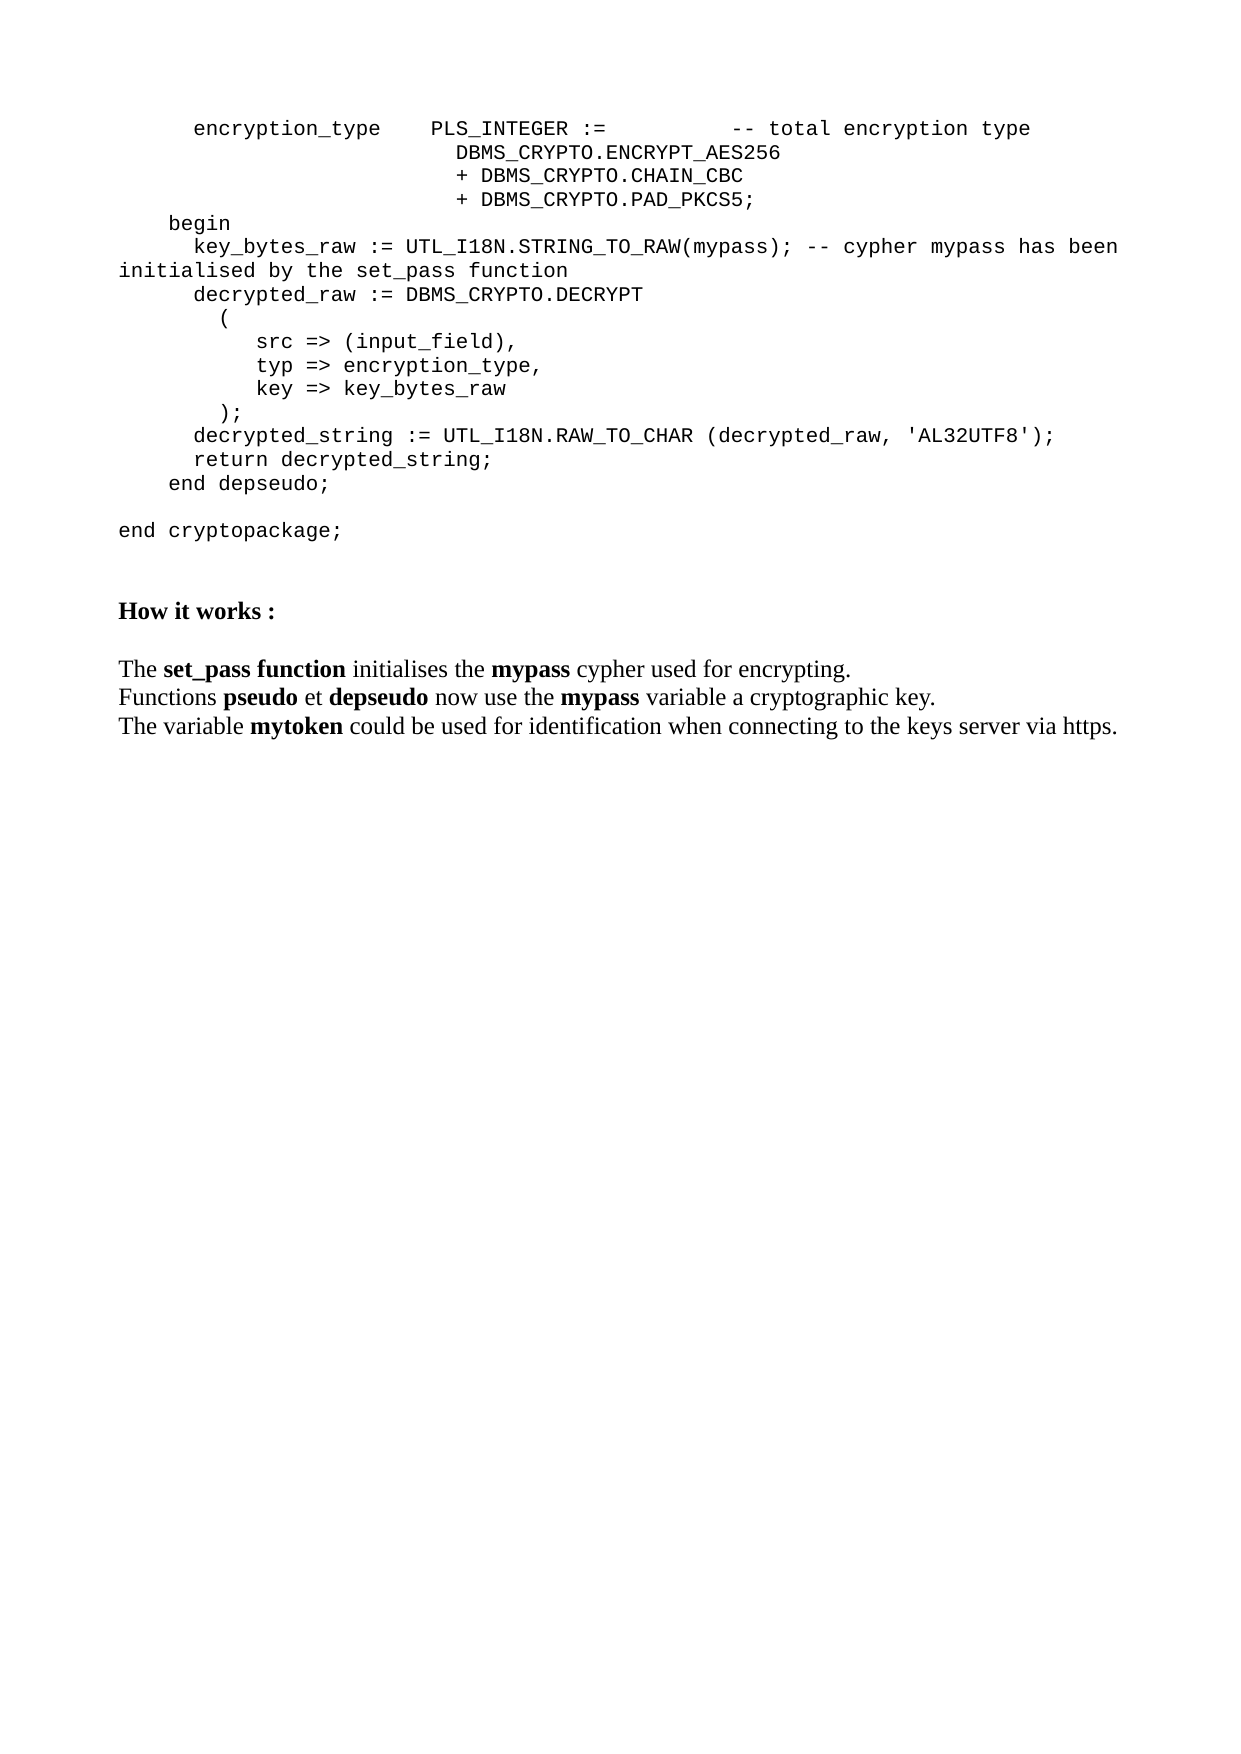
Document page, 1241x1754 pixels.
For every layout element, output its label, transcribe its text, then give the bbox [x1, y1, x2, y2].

text The variable mytoken could be used for identification when connecting to the keys server via https. [118, 711, 1122, 740]
text end cryptopackage; [118, 520, 1122, 544]
text The set_pass function initialises the mypass cypher used for encrypting. [118, 654, 1122, 682]
text key => key_bytes_raw [118, 378, 1122, 402]
text How it works : [118, 596, 1122, 625]
text encryption_type PLS_INTEGER := -- total encryption type [118, 118, 1122, 142]
text Functions pseudo et depseudo now use the mypass variable a cryptographic key. [118, 682, 1122, 711]
text DBMS_CRYPTO.ENCRYPT_AES256 [118, 142, 1122, 165]
text ); [118, 402, 1122, 426]
text end depseudo; [118, 473, 1122, 496]
text key_bytes_raw := UTL_I18N.STRING_TO_RAW(mypass); -- cypher mypass has been initialised by the set_pass function [118, 236, 1122, 284]
text return decrypted_string; [118, 449, 1122, 473]
text decrypted_string := UTL_I18N.RAW_TO_CHAR (decrypted_raw, 'AL32UTF8'); [118, 426, 1122, 449]
text begin [118, 213, 1122, 236]
text + DBMS_CRYPTO.PAD_PKCS5; [118, 189, 1122, 213]
text decrypted_raw := DBMS_CRYPTO.DECRYPT [118, 284, 1122, 307]
text src => (input_field), [118, 331, 1122, 354]
text typ => encryption_type, [118, 354, 1122, 378]
text + DBMS_CRYPTO.CHAIN_CBC [118, 165, 1122, 189]
text ( [118, 307, 1122, 331]
